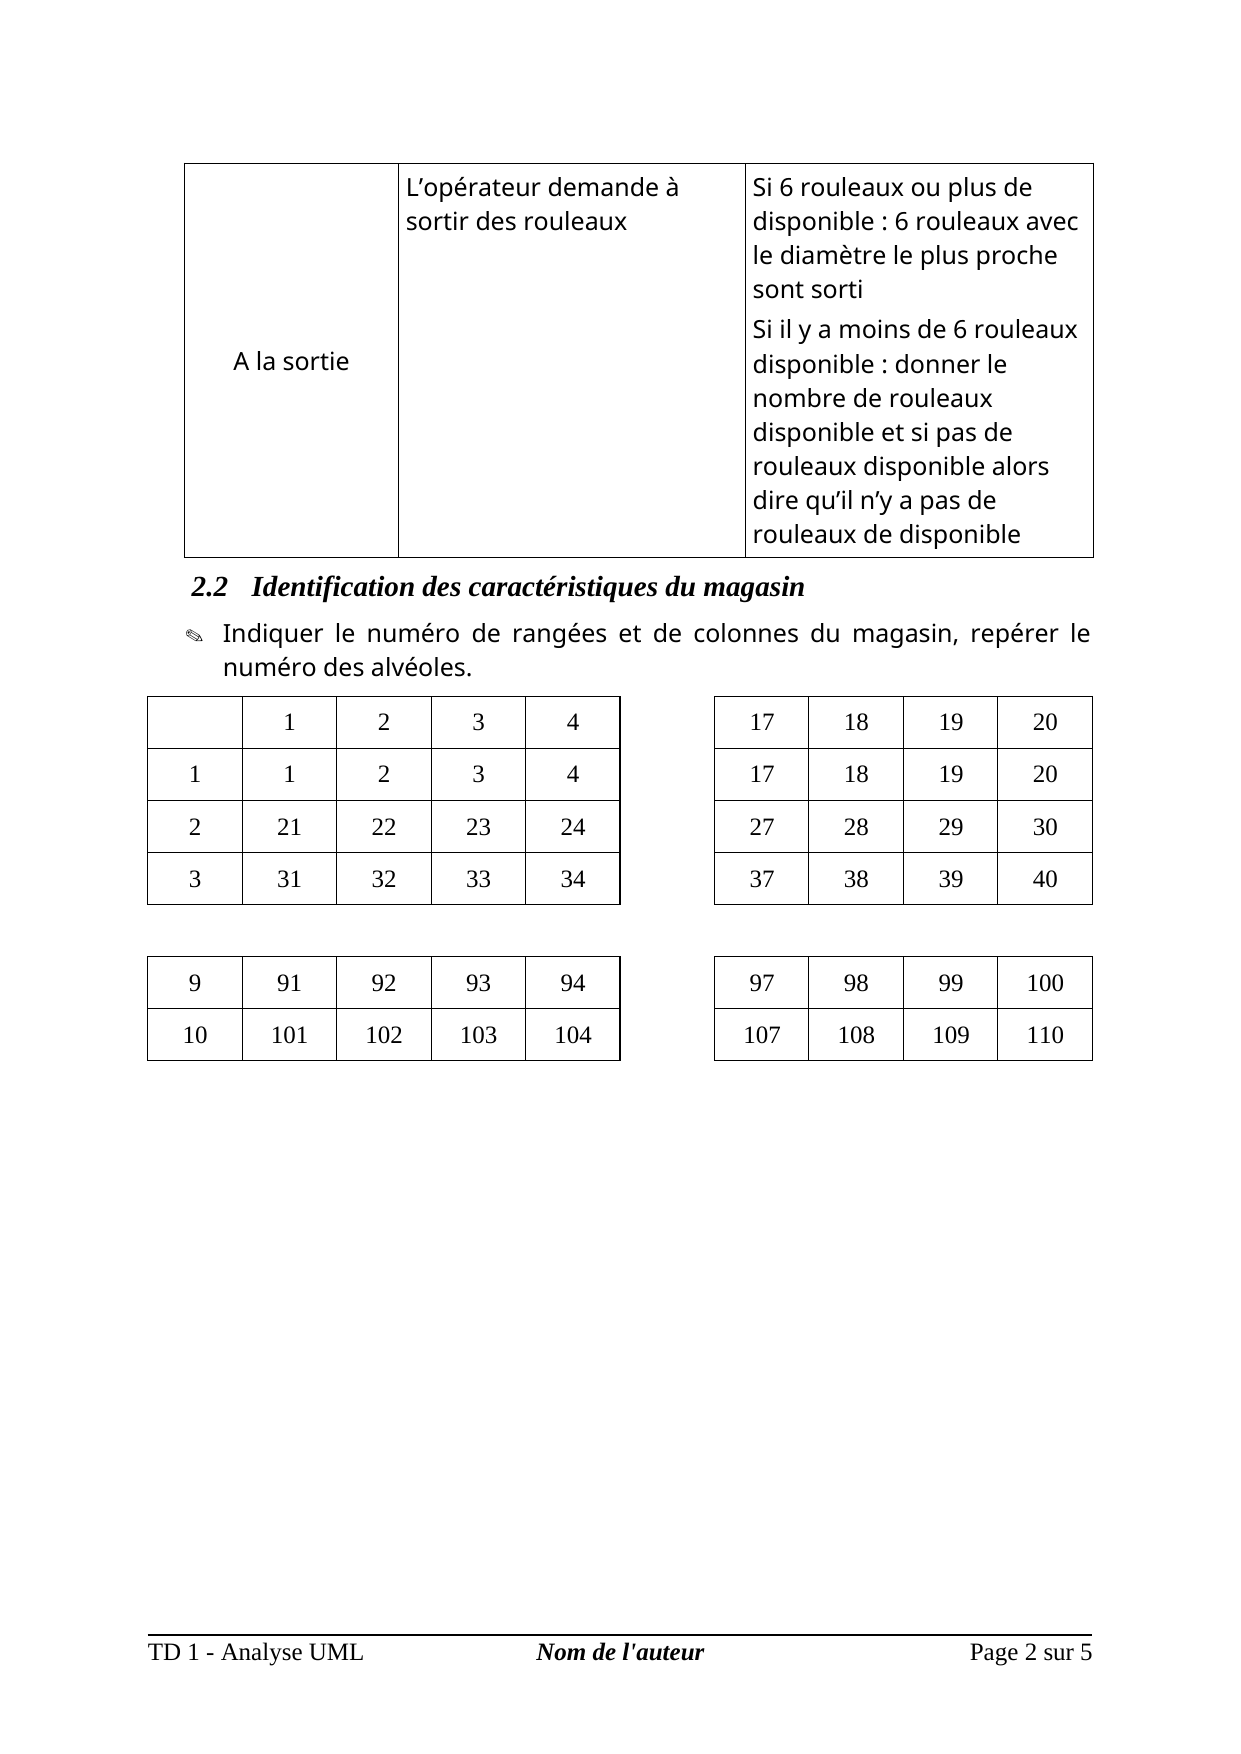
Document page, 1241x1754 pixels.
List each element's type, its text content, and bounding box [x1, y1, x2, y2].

table_cell 27 [715, 801, 808, 852]
list Indiquer le numéro de rangées et de colonnes du magasin, repérer le numéro des alvéoles. [185, 615, 1092, 683]
table_cell 94 [526, 957, 619, 1008]
table_cell 104 [526, 1009, 619, 1060]
table_cell A la sortie [185, 164, 398, 557]
table_cell 19 [904, 749, 997, 800]
table_header [621, 696, 714, 748]
table_header [148, 697, 242, 748]
table_cell 108 [809, 1009, 903, 1060]
table_header 3 [432, 697, 525, 748]
table_header 19 [904, 697, 997, 748]
table_cell 22 [337, 801, 431, 852]
table_header 1 [243, 697, 336, 748]
table_cell 28 [809, 801, 903, 852]
table_cell [242, 905, 337, 956]
table_cell 10 [148, 1009, 242, 1060]
table_header 17 [715, 697, 808, 748]
table_cell 38 [809, 853, 903, 904]
table_cell 91 [243, 957, 336, 1008]
table_header 20 [998, 697, 1092, 748]
table_cell 100 [998, 957, 1092, 1008]
subtitle Identification des caractéristiques du magasin [191, 570, 1092, 603]
table_cell 2 [337, 749, 431, 800]
table_cell 34 [526, 853, 619, 904]
table_cell 98 [809, 957, 903, 1008]
table_cell 24 [526, 801, 619, 852]
table_cell [621, 1008, 714, 1060]
table_cell [621, 800, 714, 852]
table_cell [621, 852, 714, 904]
table_cell [715, 905, 809, 956]
table_cell 18 [809, 749, 903, 800]
table_cell 102 [337, 1009, 431, 1060]
table_cell 37 [715, 853, 808, 904]
table_cell [809, 905, 903, 956]
table_cell 103 [432, 1009, 525, 1060]
table_header 2 [337, 697, 431, 748]
table_cell 2 [148, 801, 242, 852]
table_cell 4 [526, 749, 619, 800]
table_cell [620, 904, 714, 956]
table_cell 17 [715, 749, 808, 800]
table_cell 3 [148, 853, 242, 904]
table_cell [904, 905, 998, 956]
table_cell 29 [904, 801, 997, 852]
table_cell 21 [243, 801, 336, 852]
table_cell 9 [148, 957, 242, 1008]
table_cell [998, 905, 1092, 956]
table_cell [526, 905, 620, 956]
table_cell 39 [904, 853, 997, 904]
table_header 4 [526, 697, 619, 748]
table_cell 20 [998, 749, 1092, 800]
table_cell 23 [432, 801, 525, 852]
table_cell 33 [432, 853, 525, 904]
table_cell 30 [998, 801, 1092, 852]
table_cell 31 [243, 853, 336, 904]
table_cell 1 [148, 749, 242, 800]
table_cell 1 [243, 749, 336, 800]
table_cell 92 [337, 957, 431, 1008]
table_cell [148, 905, 242, 956]
table_cell L’opérateur demande à sortir des rouleaux [399, 164, 745, 557]
table_cell [621, 748, 714, 800]
table_cell 101 [243, 1009, 336, 1060]
table_cell [621, 956, 714, 1008]
table_cell 107 [715, 1009, 808, 1060]
table_cell 97 [715, 957, 808, 1008]
table_header 18 [809, 697, 903, 748]
table_cell 93 [432, 957, 525, 1008]
table_cell 99 [904, 957, 997, 1008]
table_cell Si 6 rouleaux ou plus de disponible : 6 rouleaux avec le diamètre le plus proche sont sorti Si il y a moins de 6 rouleaux disponible : donner le nombre de rouleaux disponible et si pas de rouleaux disponible alors dire qu’il n’y a pas de rouleaux de disponible [746, 164, 1093, 557]
table_cell 3 [432, 749, 525, 800]
table_cell [431, 905, 526, 956]
table_cell [337, 905, 431, 956]
table_cell 109 [904, 1009, 997, 1060]
table_cell 32 [337, 853, 431, 904]
table_cell 110 [998, 1009, 1092, 1060]
table_cell 40 [998, 853, 1092, 904]
